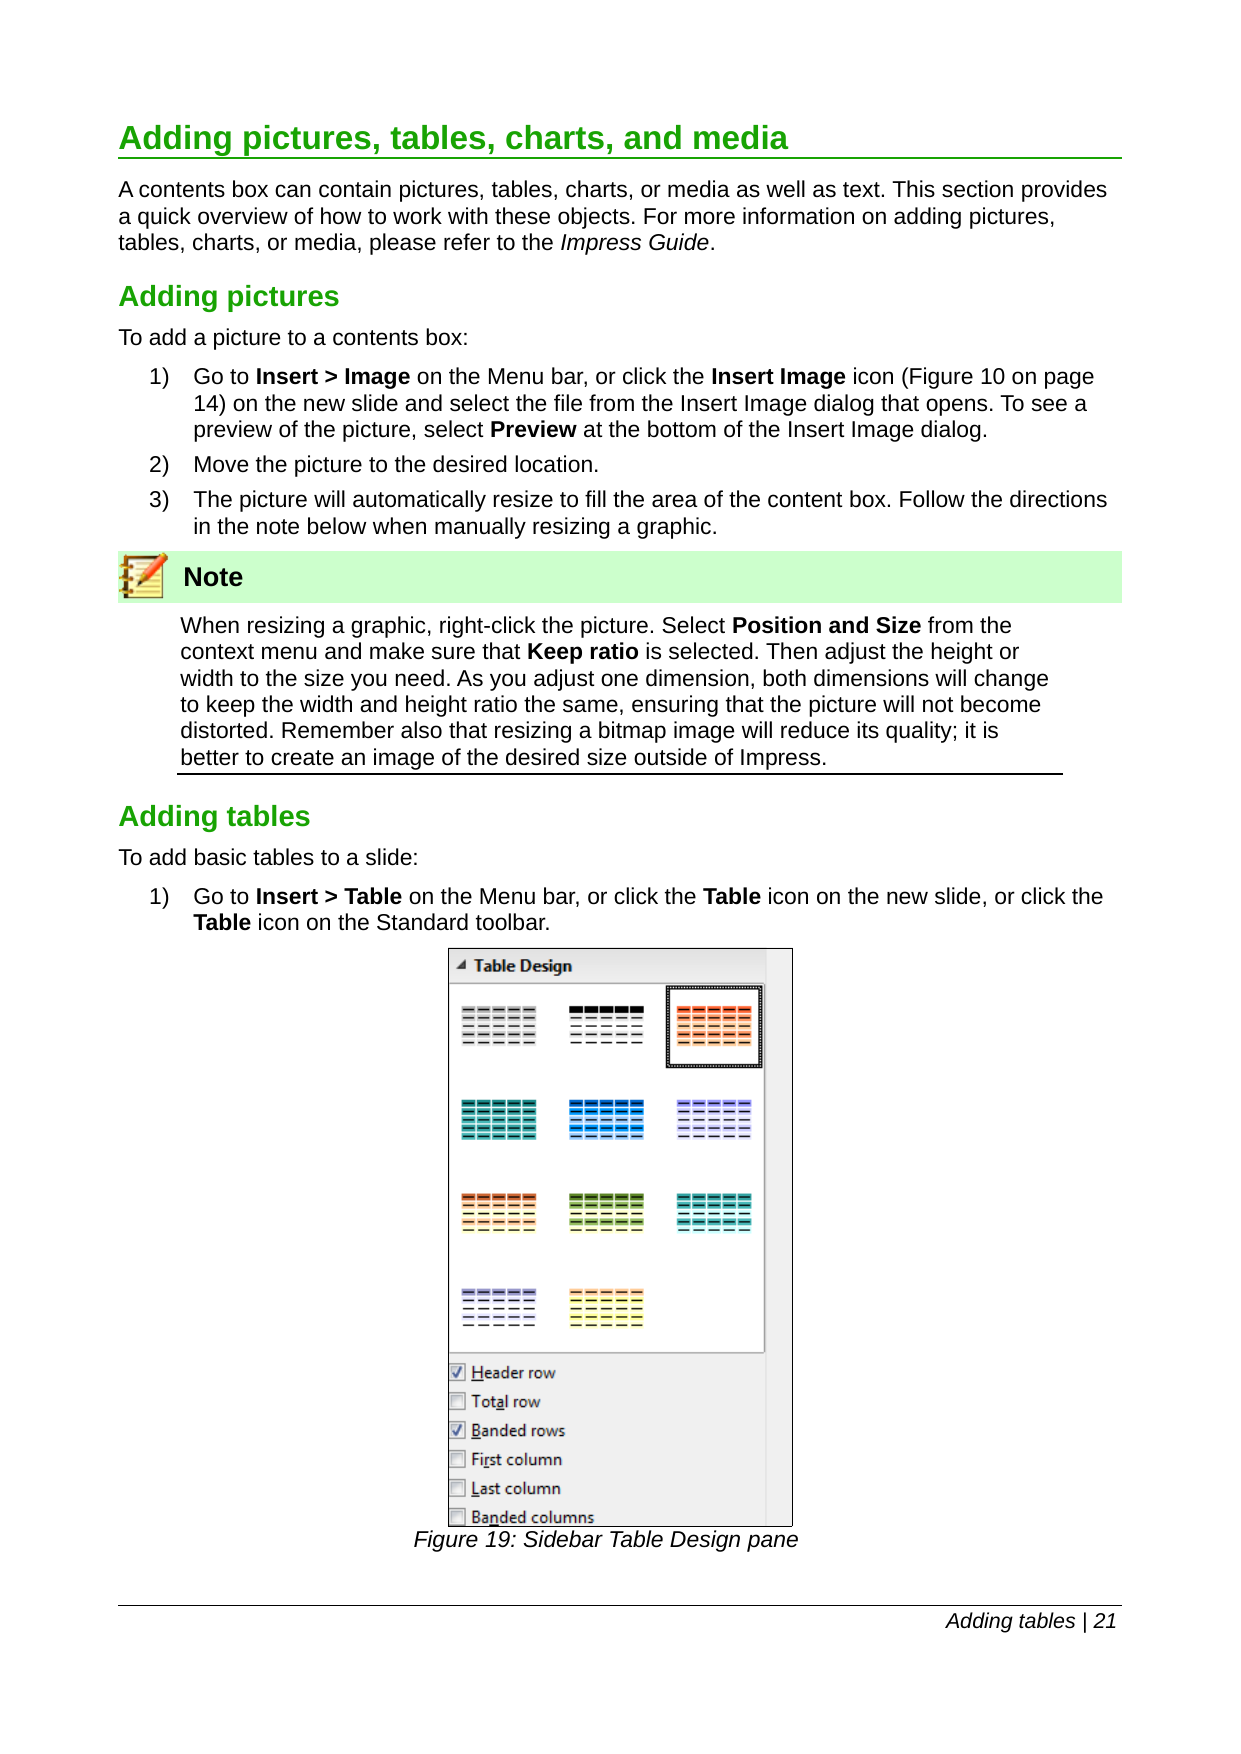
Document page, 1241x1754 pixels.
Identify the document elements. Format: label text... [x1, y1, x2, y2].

picture [119, 551, 170, 602]
list Go to Insert > Table on the Menu bar, or click the Table icon on the new slide, or click the Table icon on the Standard toolbar. [169, 883, 1122, 936]
subtitle Note [118, 551, 1122, 603]
text Figure 19: Sidebar Table Design pane [413, 948, 827, 1552]
list Move the picture to the desired location. [169, 451, 1122, 477]
text When resizing a graphic, right-click the picture. Select Position and Size from the context menu and make sure that Keep ratio is selected. Then adjust the height or width to the size you need. As you adjust one dimension, both dimensions will change to keep the width and height ratio the same, ensuring that the picture will not become distorted. Remember also that resizing a bitmap image will reduce its quality; it is better to create an image of the desired size outside of Impress. [177, 609, 1063, 773]
picture [449, 949, 792, 1526]
list The picture will automatically resize to fill the area of the content box. Follow the directions in the note below when manually resizing a graphic. [169, 486, 1122, 539]
text A contents box can contain pictures, tables, charts, or media as well as text. This section provides a quick overview of how to work with these objects. For more information on adding pictures, tables, charts, or media, please refer to the Impress Guide. [118, 176, 1122, 255]
list Go to Insert > Image on the Menu bar, or click the Insert Image icon (Figure 10 on page 14) on the new slide and select the file from the Insert Image dialog that opens. To see a preview of the picture, select Preview at the bottom of the Insert Image dialog. [169, 363, 1122, 442]
subtitle Adding pictures [118, 279, 1122, 313]
subtitle Adding tables [118, 799, 1122, 832]
list To add a picture to a contents box: [118, 324, 1122, 351]
subtitle Adding pictures, tables, charts, and media [118, 118, 1122, 157]
list To add basic tables to a slide: [118, 844, 1122, 870]
